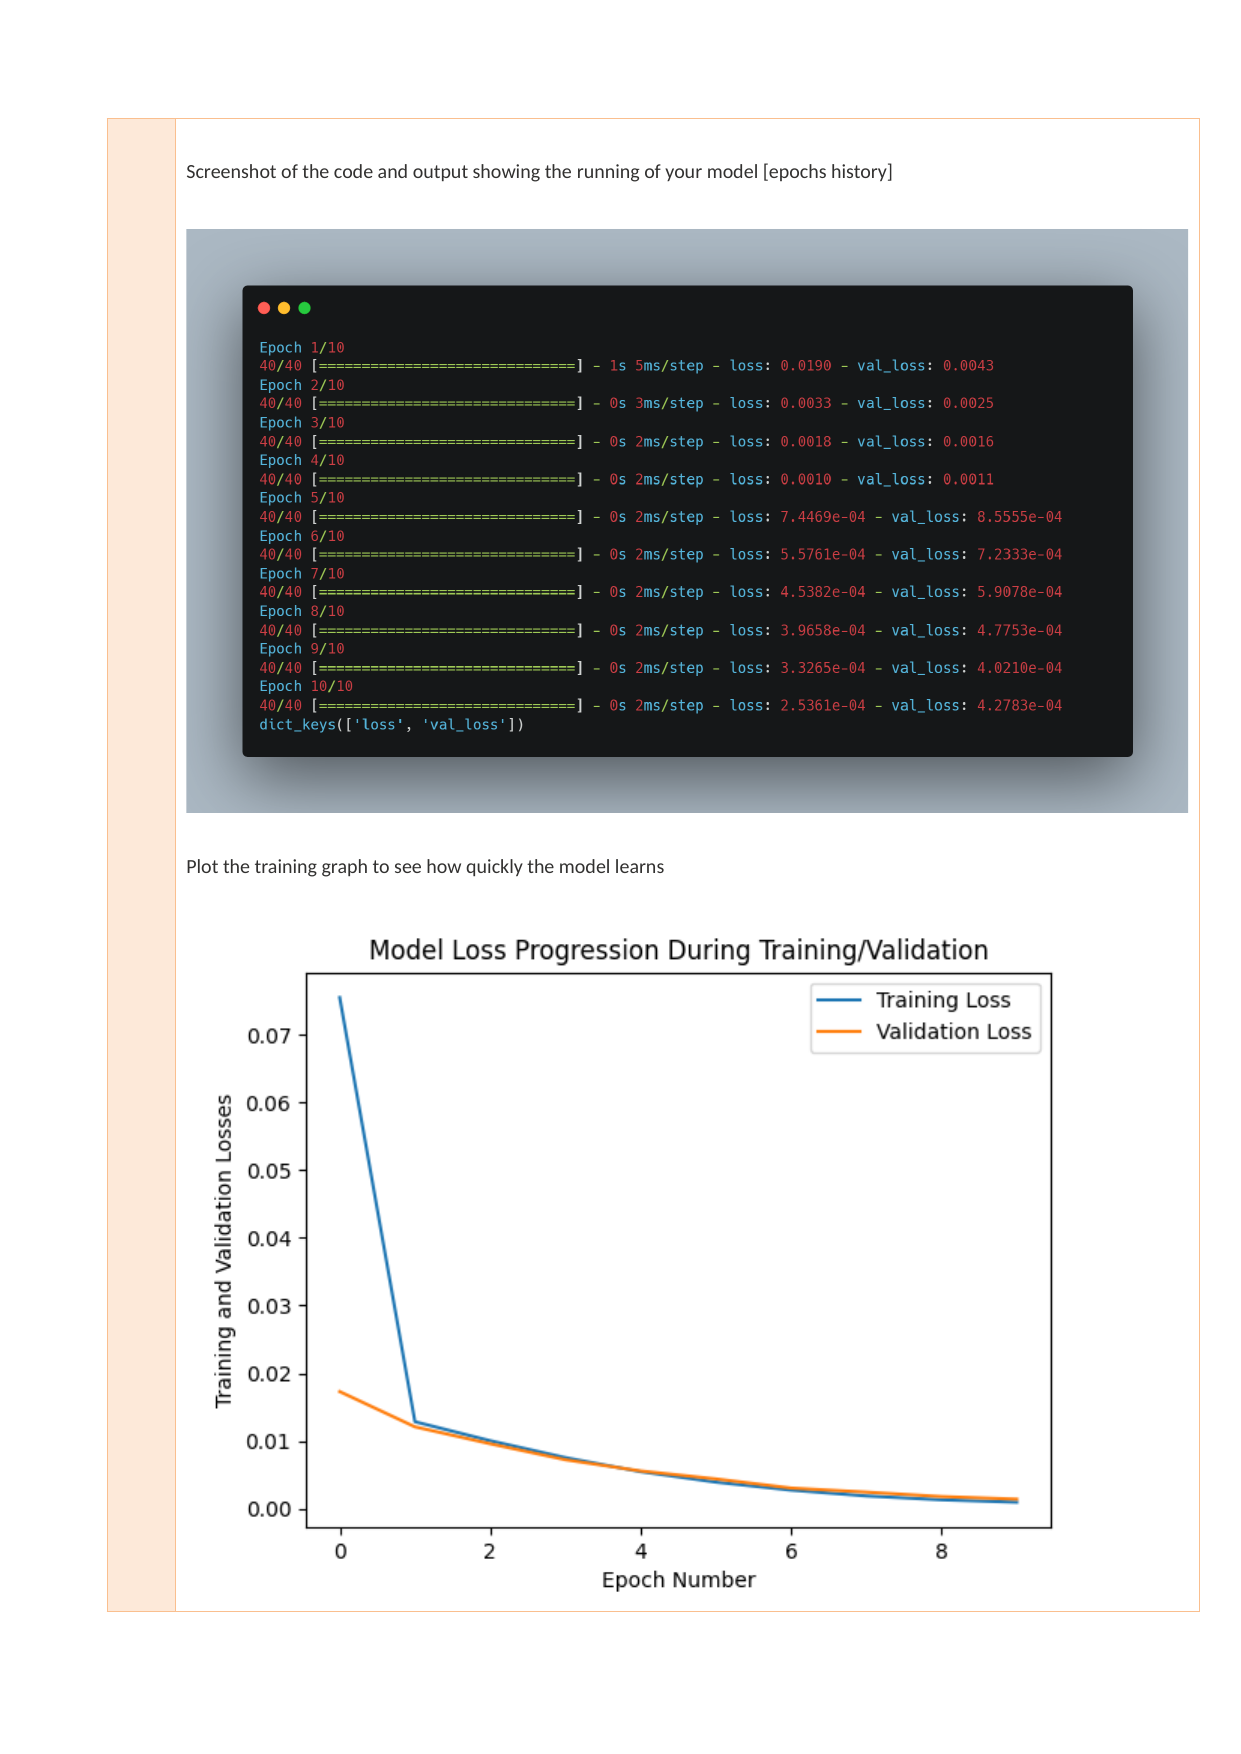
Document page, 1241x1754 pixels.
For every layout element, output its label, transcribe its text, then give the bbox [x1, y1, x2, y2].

picture [186, 228, 1189, 813]
table_cell Screenshot of the code and output showing the running of your model [epochs history] Plot the training graph to see how quickly the model learns [176, 119, 1199, 1611]
picture [186, 886, 1147, 1607]
